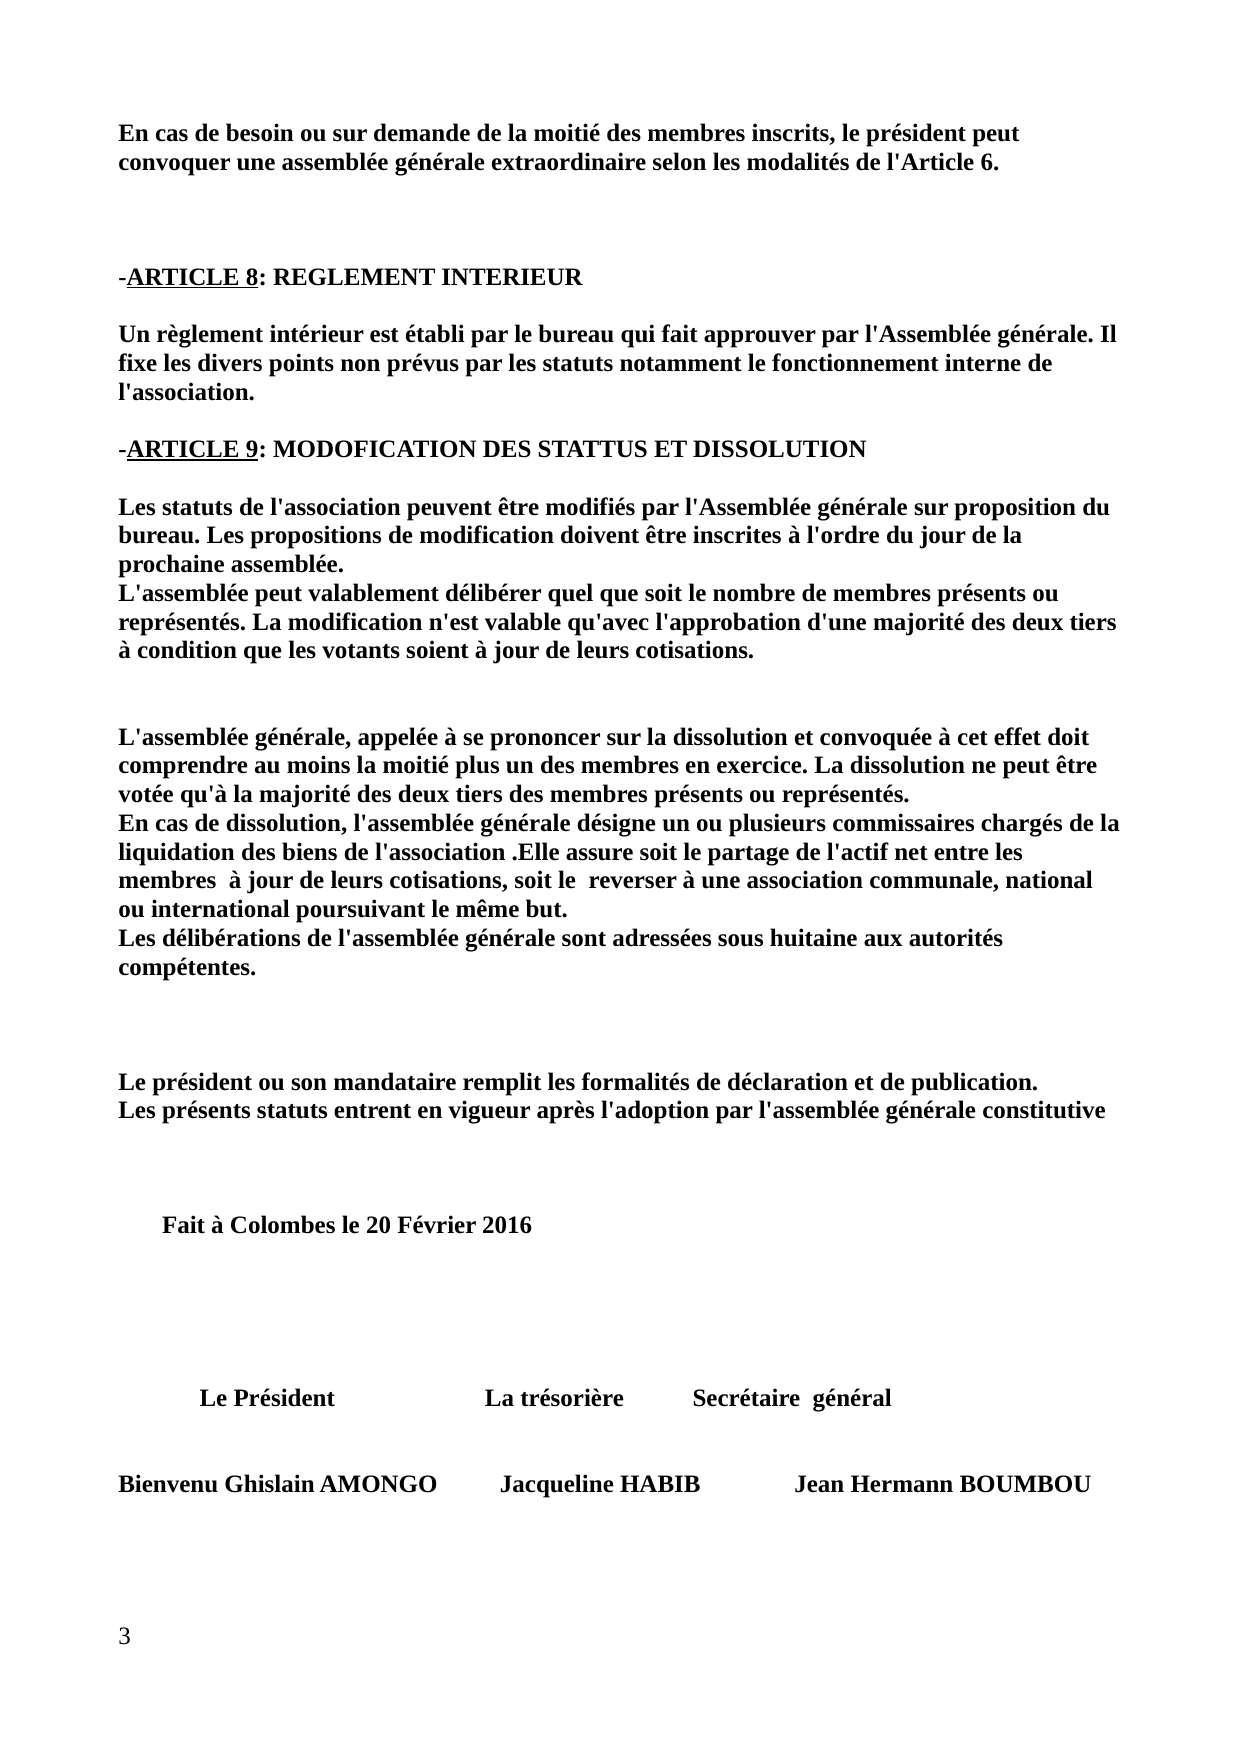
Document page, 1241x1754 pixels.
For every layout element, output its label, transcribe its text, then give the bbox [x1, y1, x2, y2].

text Les statuts de l'association peuvent être modifiés par l'Assemblée générale sur proposition du bureau. Les propositions de modification doivent être inscrites à l'ordre du jour de la prochaine assemblée. [118, 492, 1122, 578]
text Les présents statuts entrent en vigueur après l'adoption par l'assemblée générale constitutive [118, 1096, 1122, 1124]
text -ARTICLE 8: REGLEMENT INTERIEUR [118, 262, 1122, 291]
text En cas de dissolution, l'assemblée générale désigne un ou plusieurs commissaires chargés de la liquidation des biens de l'association .Elle assure soit le partage de l'actif net entre les membres à jour de leurs cotisations, soit le reverser à une association communale, national ou international poursuivant le même but. [118, 808, 1122, 923]
text En cas de besoin ou sur demande de la moitié des membres inscrits, le président peut convoquer une assemblée générale extraordinaire selon les modalités de l'Article 6. [118, 118, 1122, 176]
text Un règlement intérieur est établi par le bureau qui fait approuver par l'Assemblée générale. Il fixe les divers points non prévus par les statuts notamment le fonctionnement interne de l'association. [118, 319, 1122, 406]
text Bienvenu Ghislain AMONGO Jacqueline HABIB Jean Hermann BOUMBOU [118, 1469, 1122, 1498]
text Les délibérations de l'assemblée générale sont adressées sous huitaine aux autorités compétentes. [118, 923, 1122, 981]
text -ARTICLE 9: MODOFICATION DES STATTUS ET DISSOLUTION [118, 434, 1122, 463]
text Le Président La trésorière Secrétaire général [118, 1383, 1122, 1412]
text Fait à Colombes le 20 Février 2016 [118, 1211, 1122, 1239]
text L'assemblée générale, appelée à se prononcer sur la dissolution et convoquée à cet effet doit comprendre au moins la moitié plus un des membres en exercice. La dissolution ne peut être votée qu'à la majorité des deux tiers des membres présents ou représentés. [118, 722, 1122, 808]
text Le président ou son mandataire remplit les formalités de déclaration et de publication. [118, 1067, 1122, 1096]
text L'assemblée peut valablement délibérer quel que soit le nombre de membres présents ou représentés. La modification n'est valable qu'avec l'approbation d'une majorité des deux tiers à condition que les votants soient à jour de leurs cotisations. [118, 578, 1122, 664]
